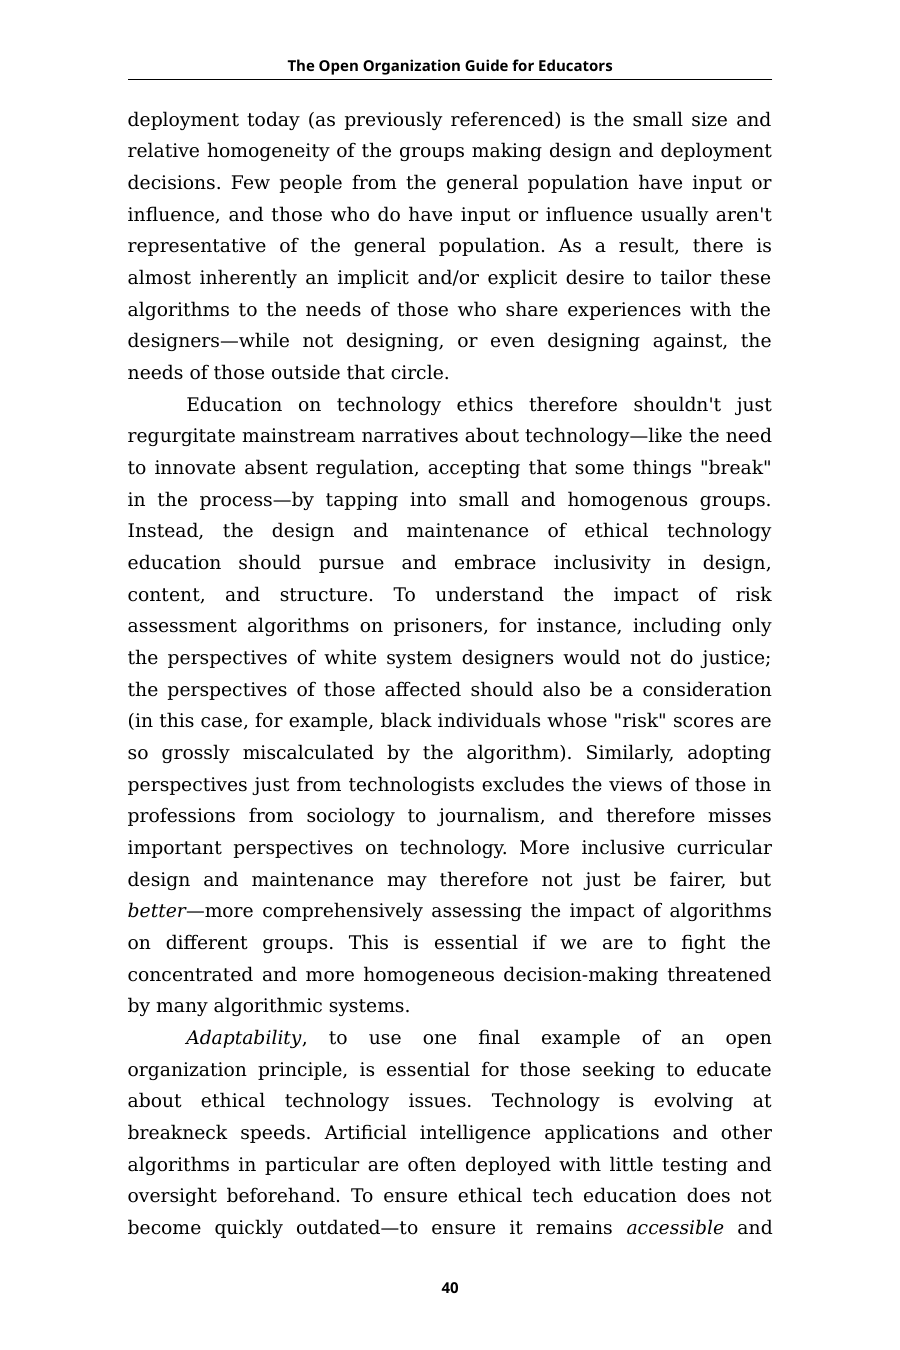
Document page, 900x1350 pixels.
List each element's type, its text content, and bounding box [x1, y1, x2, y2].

text deployment today (as previously referenced) is the small size and relative homogeneity of the groups making design and deployment decisions. Few people from the general population have input or influence, and those who do have input or influence usually aren't representative of the general population. As a result, there is almost inherently an implicit and/or explicit desire to tailor these algorithms to the needs of those who share experiences with the designers—while not designing, or even designing against, the needs of those outside that circle. [127, 109, 772, 384]
text Adaptability, to use one final example of an open organization principle, is essential for those seeking to educate about ethical technology issues. Technology is evolving at breakneck speeds. Artificial intelligence applications and other algorithms in particular are often deployed with little testing and oversight beforehand. To ensure ethical tech education does not become quickly outdated—to ensure it remains accessible and [127, 1027, 772, 1239]
text Education on technology ethics therefore shouldn't just regurgitate mainstream narratives about technology—like the need to innovate absent regulation, accepting that some things "break" in the process—by tapping into small and homogenous groups. Instead, the design and maintenance of ethical technology education should pursue and embrace inclusivity in design, content, and structure. To understand the impact of risk assessment algorithms on prisoners, for instance, including only the perspectives of white system designers would not do justice; the perspectives of those affected should also be a consideration (in this case, for example, black individuals whose "risk" scores are so grossly miscalculated by the algorithm). Similarly, adopting perspectives just from technologists excludes the views of those in professions from sociology to journalism, and therefore misses important perspectives on technology. More inclusive curricular design and maintenance may therefore not just be fairer, but better—more comprehensively assessing the impact of algorithms on different groups. This is essential if we are to fight the concentrated and more homogeneous decision-making threatened by many algorithmic systems. [127, 394, 772, 1017]
